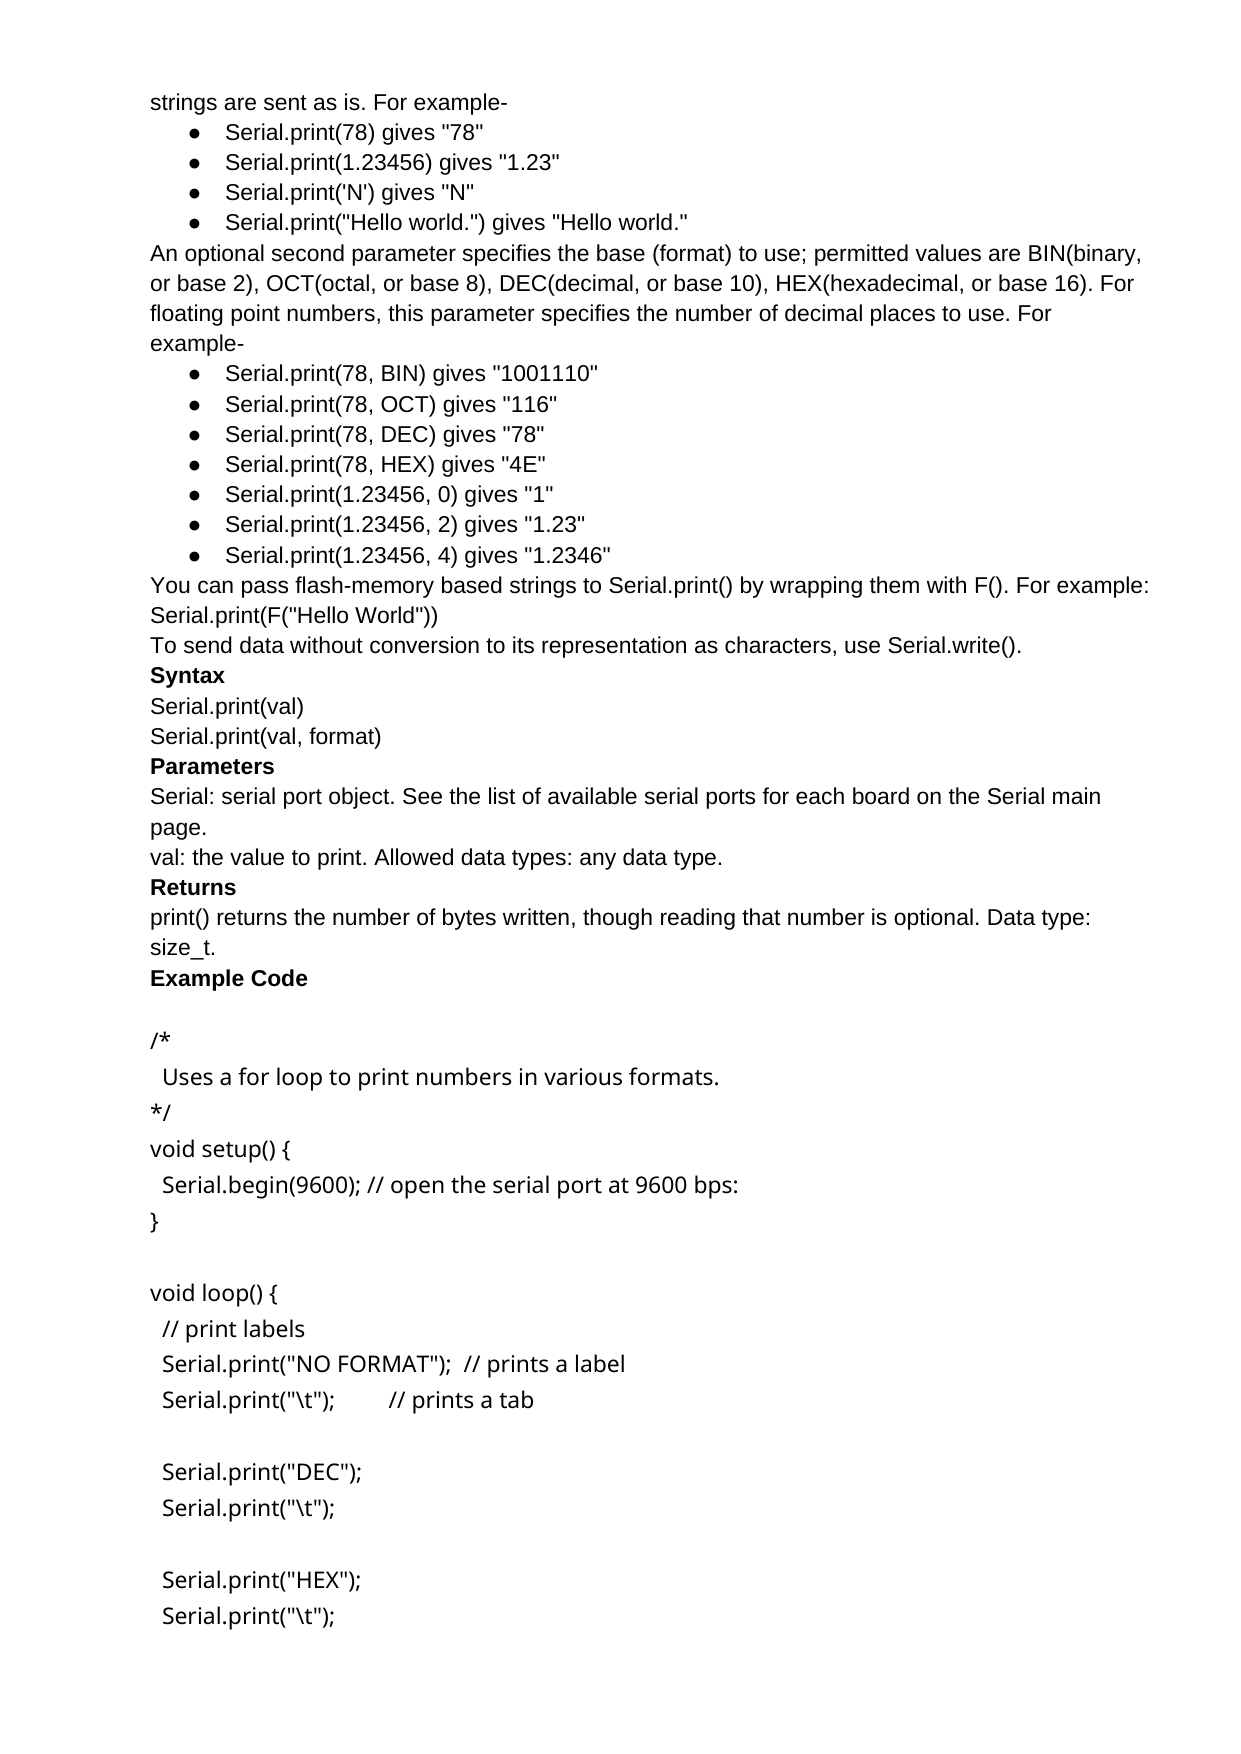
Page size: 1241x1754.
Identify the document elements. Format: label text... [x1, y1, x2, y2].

text To send data without conversion to its representation as characters, use Serial.write(). [150, 632, 1152, 659]
text Serial.begin(9600); // open the serial port at 9600 bps: [150, 1169, 1152, 1200]
list Serial.print("Hello world.") gives "Hello world." [187, 209, 1152, 236]
text /* [150, 1025, 1152, 1056]
list Serial.print('N') gives "N" [187, 179, 1152, 206]
text void loop() { [150, 1277, 1152, 1308]
list Serial.print(1.23456) gives "1.23" [187, 149, 1152, 175]
text Parameters [150, 753, 1152, 779]
text Serial.print("NO FORMAT"); // prints a label [150, 1348, 1152, 1380]
text */ [150, 1097, 1152, 1128]
list Serial.print(78) gives "78" [187, 119, 1152, 145]
text val: the value to print. Allowed data types: any data type. [150, 844, 1152, 870]
text void setup() { [150, 1133, 1152, 1164]
text An optional second parameter specifies the base (format) to use; permitted values are BIN(binary, or base 2), OCT(octal, or base 8), DEC(decimal, or base 10), HEX(hexadecimal, or base 16). For floating point numbers, this parameter specifies the number of decimal places to use. For example- [150, 239, 1152, 357]
list Serial.print(78, BIN) gives "1001110" [187, 360, 1152, 387]
list Serial.print(78, DEC) gives "78" [187, 421, 1152, 447]
list Serial.print(78, OCT) gives "116" [187, 391, 1152, 417]
list Serial.print(1.23456, 2) gives "1.23" [187, 511, 1152, 538]
list Serial.print(1.23456, 0) gives "1" [187, 481, 1152, 508]
text Serial.print(val, format) [150, 723, 1152, 749]
text strings are sent as is. For example- [150, 88, 1152, 115]
text Uses a for loop to print numbers in various formats. [150, 1061, 1152, 1092]
text Returns [150, 874, 1152, 900]
text Serial.print("HEX"); [150, 1564, 1152, 1595]
text } [150, 1205, 1152, 1236]
text Example Code [150, 964, 1152, 991]
text Serial.print("\t"); [150, 1600, 1152, 1631]
text print() returns the number of bytes written, though reading that number is optional. Data type: size_t. [150, 904, 1152, 961]
text // print labels [150, 1312, 1152, 1344]
text Serial.print(F("Hello World")) [150, 602, 1152, 628]
text You can pass flash-memory based strings to Serial.print() by wrapping them with F(). For example: [150, 572, 1152, 598]
list Serial.print(1.23456, 4) gives "1.2346" [187, 542, 1152, 568]
list Serial.print(78, HEX) gives "4E" [187, 451, 1152, 477]
text Serial.print(val) [150, 693, 1152, 719]
text Serial.print("DEC"); [150, 1456, 1152, 1487]
text Serial: serial port object. See the list of available serial ports for each board on the Serial main page. [150, 783, 1152, 840]
text Serial.print("\t"); [150, 1492, 1152, 1523]
text Syntax [150, 662, 1152, 689]
text Serial.print("\t"); // prints a tab [150, 1384, 1152, 1416]
